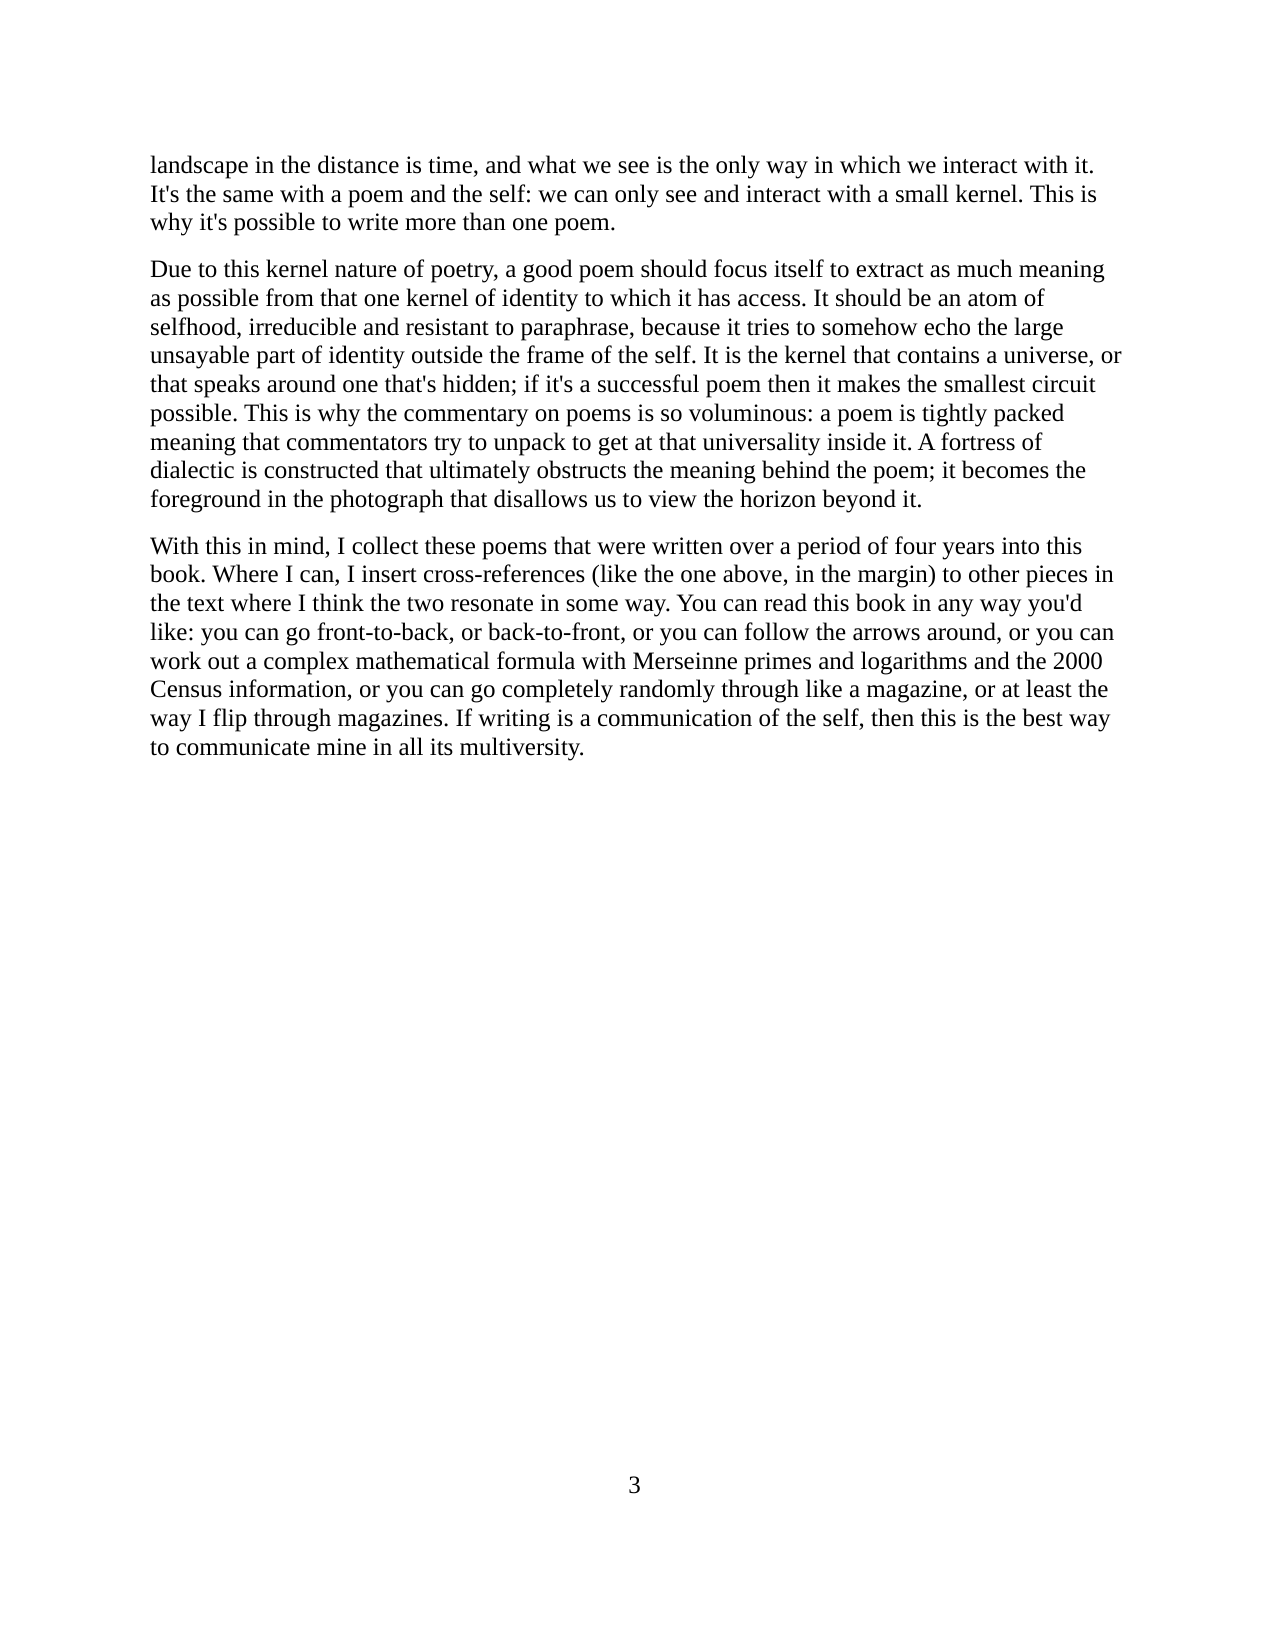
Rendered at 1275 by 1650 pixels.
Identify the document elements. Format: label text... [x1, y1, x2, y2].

text With this in mind, I collect these poems that were written over a period of four years into this book. Where I can, I insert cross-references (like the one above, in the margin) to other pieces in the text where I think the two resonate in some way. You can read this book in any way you'd like: you can go front-to-back, or back-to-front, or you can follow the arrows around, or you can work out a complex mathematical formula with Merseinne primes and logarithms and the 2000 Census information, or you can go completely randomly through like a magazine, or at least the way I flip through magazines. If writing is a communication of the self, then this is the best way to communicate mine in all its multiversity. [150, 531, 1125, 761]
text landscape in the distance is time, and what we see is the only way in which we interact with it. It's the same with a poem and the self: we can only see and interact with a small kernel. This is why it's possible to write more than one poem. [150, 150, 1125, 236]
text Due to this kernel nature of poetry, a good poem should focus itself to extract as much meaning as possible from that one kernel of identity to which it has access. It should be an atom of selfhood, irreducible and resistant to paraphrase, because it tries to somehow echo the large unsayable part of identity outside the frame of the self. It is the kernel that contains a universe, or that speaks around one that's hidden; if it's a successful poem then it makes the smallest circuit possible. This is why the commentary on poems is so voluminous: a poem is tightly packed meaning that commentators try to unpack to get at that universality inside it. A fortress of dialectic is constructed that ultimately obstructs the meaning behind the poem; it becomes the foreground in the photograph that disallows us to view the horizon beyond it. [150, 254, 1125, 513]
